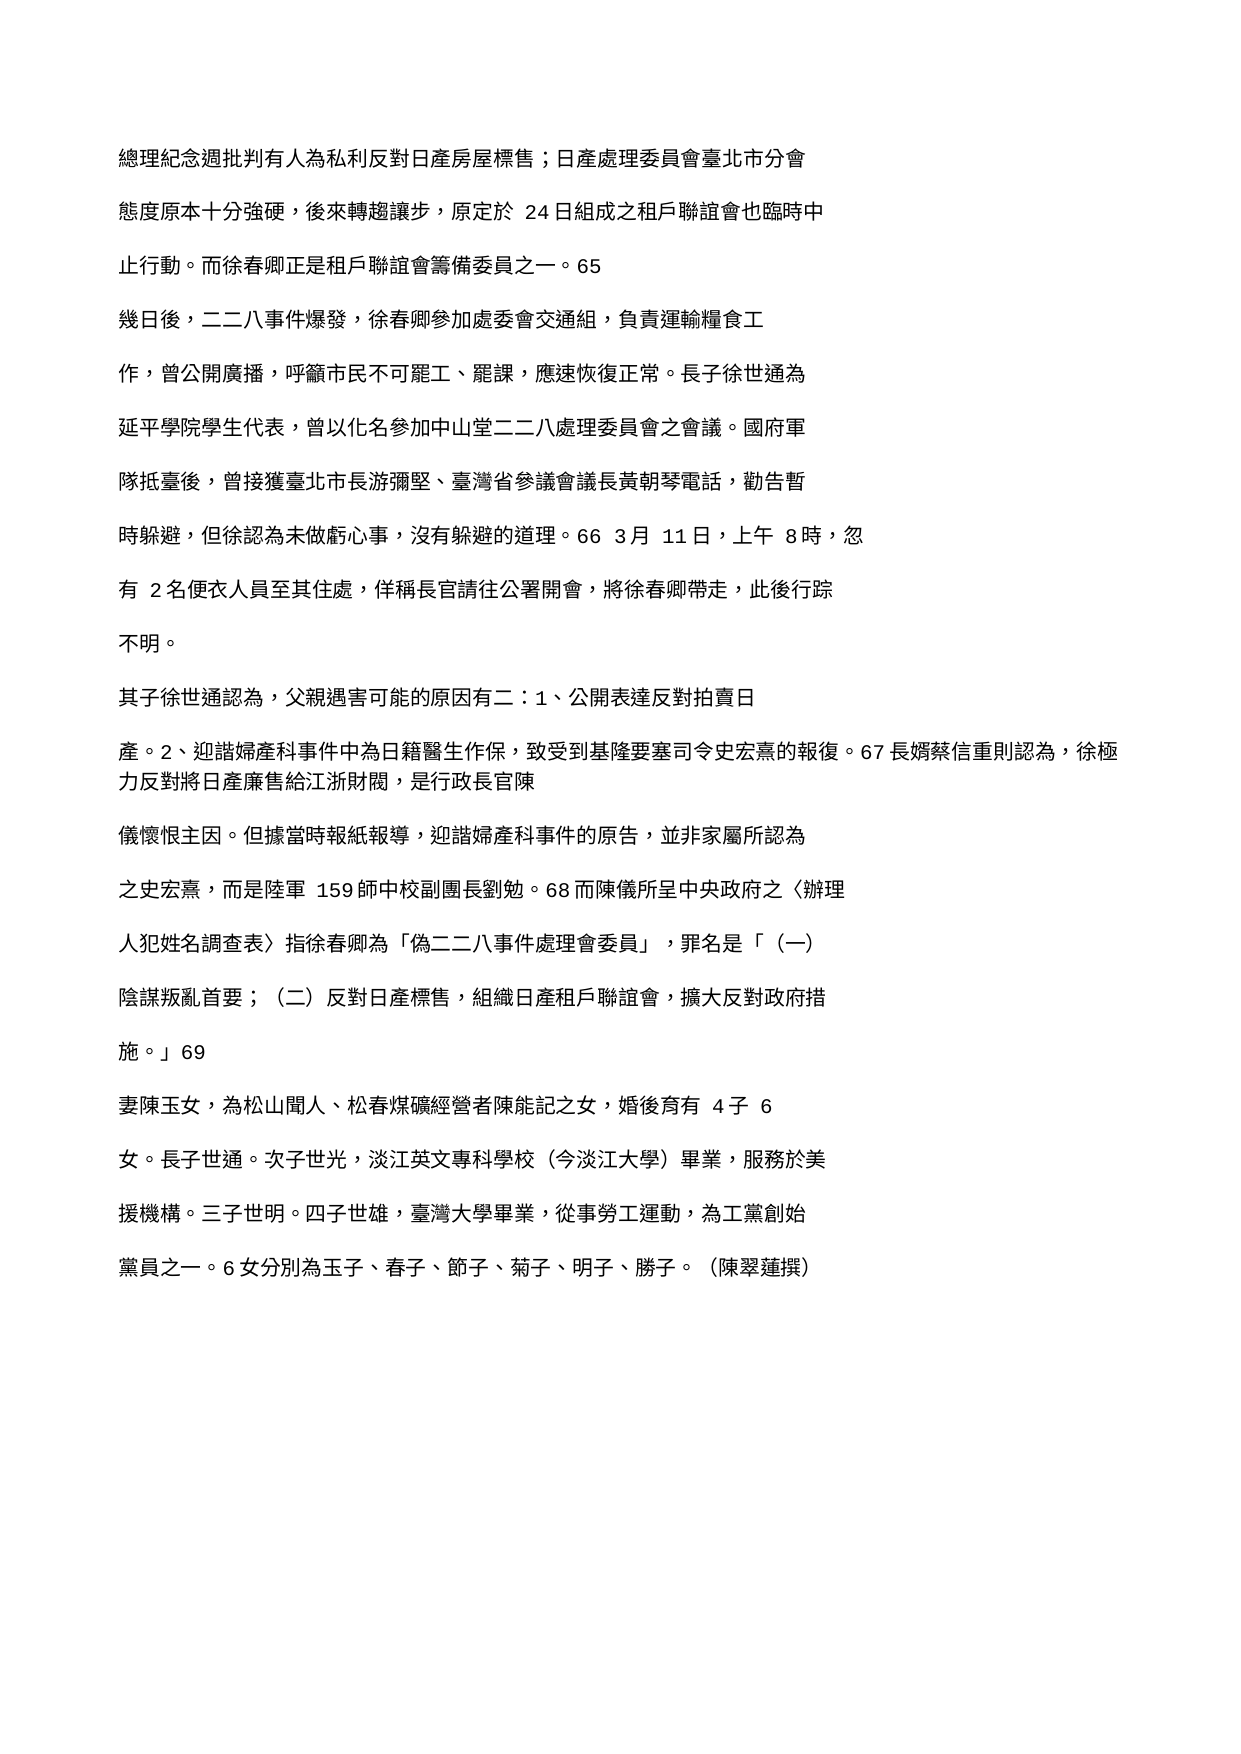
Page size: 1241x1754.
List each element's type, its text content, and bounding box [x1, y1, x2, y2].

text 總理紀念週批判有人為私利反對日產房屋標售；日產處理委員會臺北市分會 [118, 142, 1122, 172]
text 其子徐世通認為，父親遇害可能的原因有二：1、公開表達反對拍賣日 [118, 681, 1122, 712]
text 產。2、迎諧婦產科事件中為日籍醫生作保，致受到基隆要塞司令史宏熹的報復。67長婿蔡信重則認為，徐極力反對將日產廉售給江浙財閥，是行政長官陳 [118, 735, 1122, 796]
text 援機構。三子世明。四子世雄，臺灣大學畢業，從事勞工運動，為工黨創始 [118, 1197, 1122, 1227]
text 延平學院學生代表，曾以化名參加中山堂二二八處理委員會之會議。國府軍 [118, 411, 1122, 442]
text 幾日後，二二八事件爆發，徐春卿參加處委會交通組，負責運輸糧食工 [118, 304, 1122, 334]
text 陰謀叛亂首要；（二）反對日產標售，組織日產租戶聯誼會，擴大反對政府措 [118, 981, 1122, 1011]
text 女。長子世通。次子世光，淡江英文專科學校（今淡江大學）畢業，服務於美 [118, 1143, 1122, 1173]
text 態度原本十分強硬，後來轉趨讓步，原定於 24日組成之租戶聯誼會也臨時中 [118, 196, 1122, 226]
text 不明。 [118, 627, 1122, 657]
text 黨員之一。6女分別為玉子、春子、節子、菊子、明子、勝子。（陳翠蓮撰） [118, 1251, 1122, 1281]
text 有 2名便衣人員至其住處，佯稱長官請往公署開會，將徐春卿帶走，此後行踪 [118, 573, 1122, 604]
text 人犯姓名調查表〉指徐春卿為「偽二二八事件處理會委員」，罪名是「（一） [118, 927, 1122, 958]
text 作，曾公開廣播，呼籲市民不可罷工、罷課，應速恢復正常。長子徐世通為 [118, 358, 1122, 388]
text 時躲避，但徐認為未做虧心事，沒有躲避的道理。66 3月 11日，上午 8時，忽 [118, 519, 1122, 549]
text 施。」69 [118, 1035, 1122, 1066]
text 儀懷恨主因。但據當時報紙報導，迎諧婦產科事件的原告，並非家屬所認為 [118, 819, 1122, 850]
text 之史宏熹，而是陸軍 159師中校副團長劉勉。68而陳儀所呈中央政府之〈辦理 [118, 873, 1122, 904]
text 隊抵臺後，曾接獲臺北市長游彌堅、臺灣省參議會議長黃朝琴電話，勸告暫 [118, 465, 1122, 496]
text 妻陳玉女，為松山聞人、松春煤礦經營者陳能記之女，婚後育有 4子 6 [118, 1089, 1122, 1119]
text 止行動。而徐春卿正是租戶聯誼會籌備委員之一。65 [118, 250, 1122, 280]
